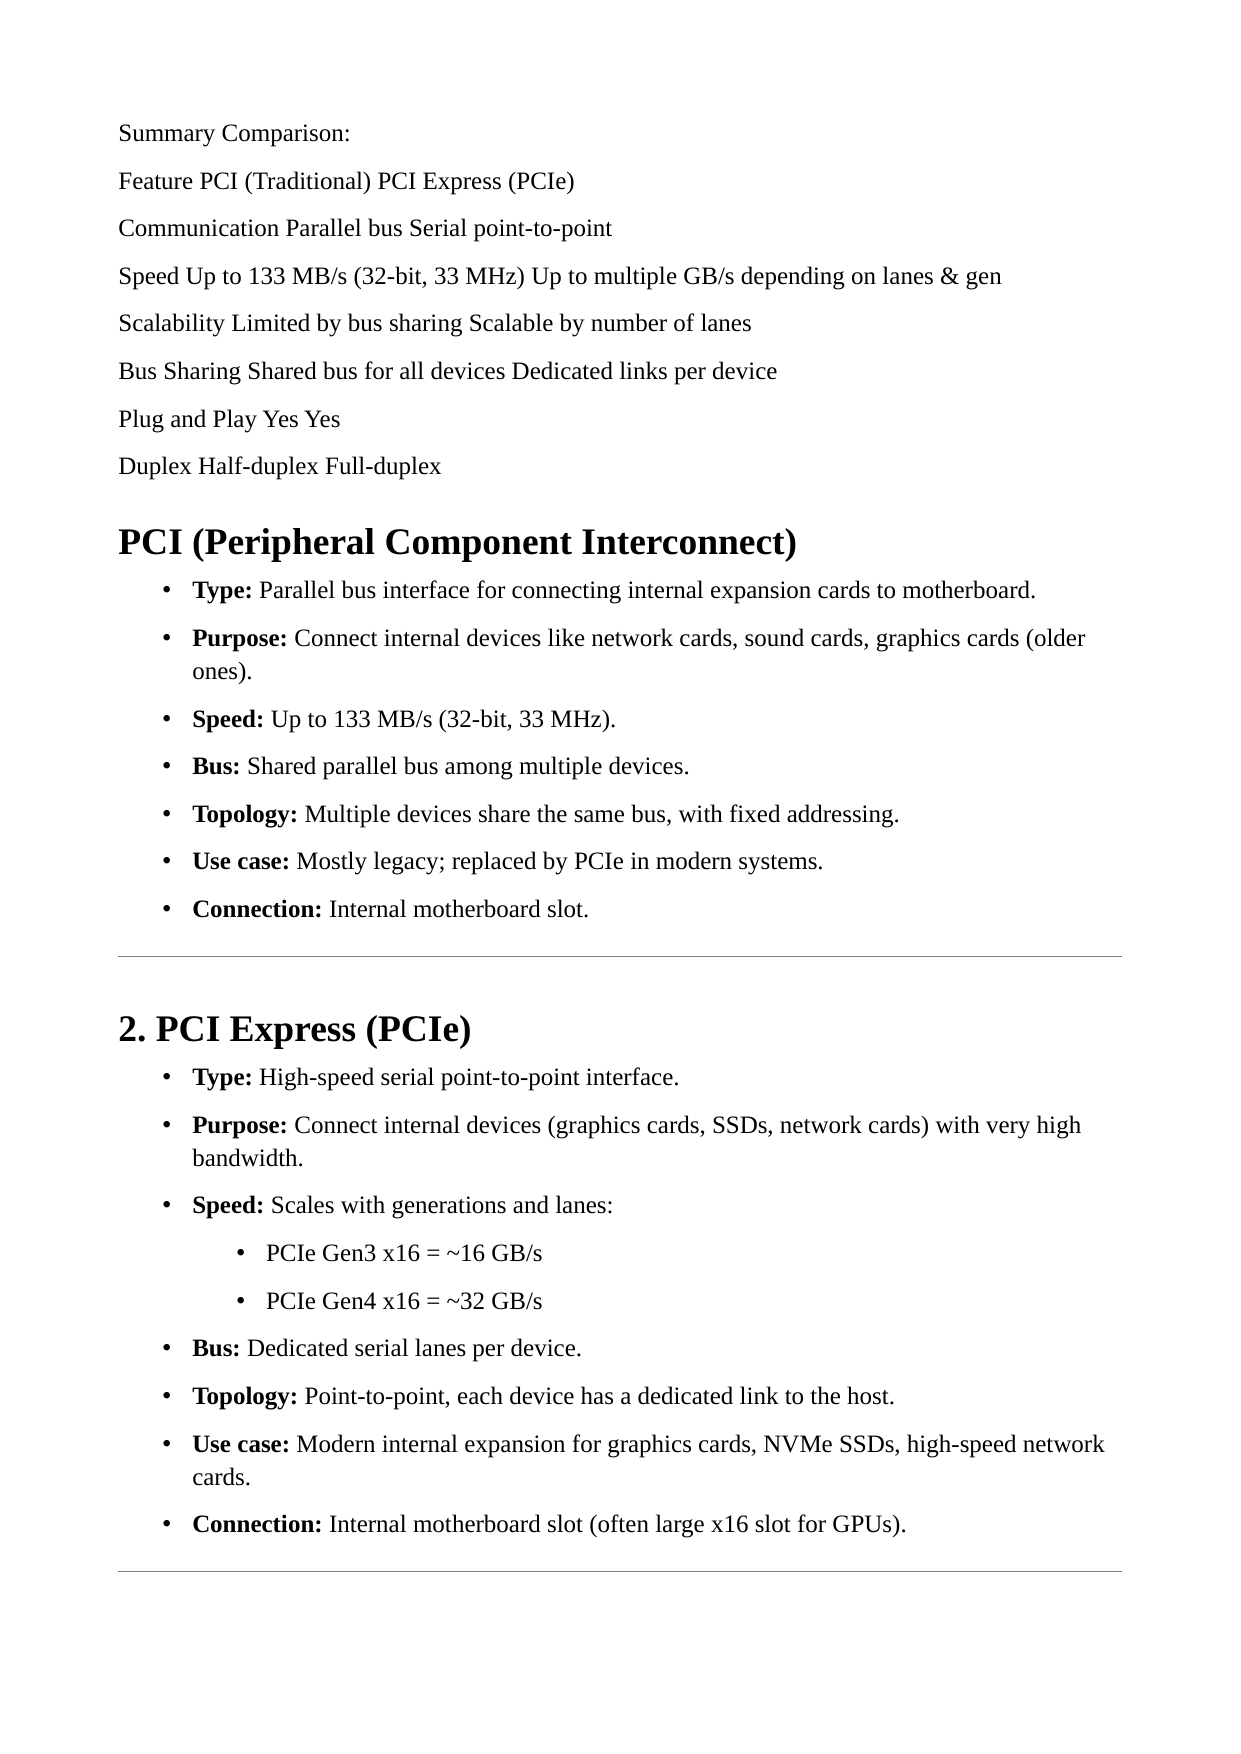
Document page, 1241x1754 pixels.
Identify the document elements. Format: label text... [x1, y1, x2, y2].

subtitle PCI (Peripheral Component Interconnect) [118, 520, 1122, 563]
text Feature PCI (Traditional) PCI Express (PCIe) [118, 166, 1122, 194]
list Type: Parallel bus interface for connecting internal expansion cards to motherboard. [162, 575, 1122, 604]
text Plug and Play Yes Yes [118, 404, 1122, 432]
list Use case: Modern internal expansion for graphics cards, NVMe SSDs, high-speed network cards. [162, 1429, 1122, 1490]
list Connection: Internal motherboard slot. [162, 894, 1122, 923]
text Bus Sharing Shared bus for all devices Dedicated links per device [118, 356, 1122, 385]
list Bus: Dedicated serial lanes per device. [162, 1333, 1122, 1362]
list Speed: Scales with generations and lanes: [162, 1191, 1122, 1219]
list Topology: Point-to-point, each device has a dedicated link to the host. [162, 1381, 1122, 1410]
list Purpose: Connect internal devices (graphics cards, SSDs, network cards) with very high bandwidth. [162, 1110, 1122, 1172]
list PCIe Gen4 x16 = ~32 GB/s [236, 1286, 1122, 1314]
text Duplex Half-duplex Full-duplex [118, 451, 1122, 480]
subtitle 2. PCI Express (PCIe) [118, 1007, 1122, 1050]
list PCIe Gen3 x16 = ~16 GB/s [236, 1238, 1122, 1267]
list Type: High-speed serial point-to-point interface. [162, 1062, 1122, 1091]
list Topology: Multiple devices share the same bus, with fixed addressing. [162, 799, 1122, 828]
text Scalability Limited by bus sharing Scalable by number of lanes [118, 308, 1122, 337]
list Speed: Up to 133 MB/s (32-bit, 33 MHz). [162, 704, 1122, 732]
text Communication Parallel bus Serial point-to-point [118, 213, 1122, 242]
list Use case: Mostly legacy; replaced by PCIe in modern systems. [162, 846, 1122, 875]
text Summary Comparison: [118, 118, 1122, 147]
text Speed Up to 133 MB/s (32-bit, 33 MHz) Up to multiple GB/s depending on lanes & gen [118, 261, 1122, 290]
list Purpose: Connect internal devices like network cards, sound cards, graphics cards (older ones). [162, 623, 1122, 685]
list Bus: Shared parallel bus among multiple devices. [162, 751, 1122, 780]
list Connection: Internal motherboard slot (often large x16 slot for GPUs). [162, 1509, 1122, 1538]
